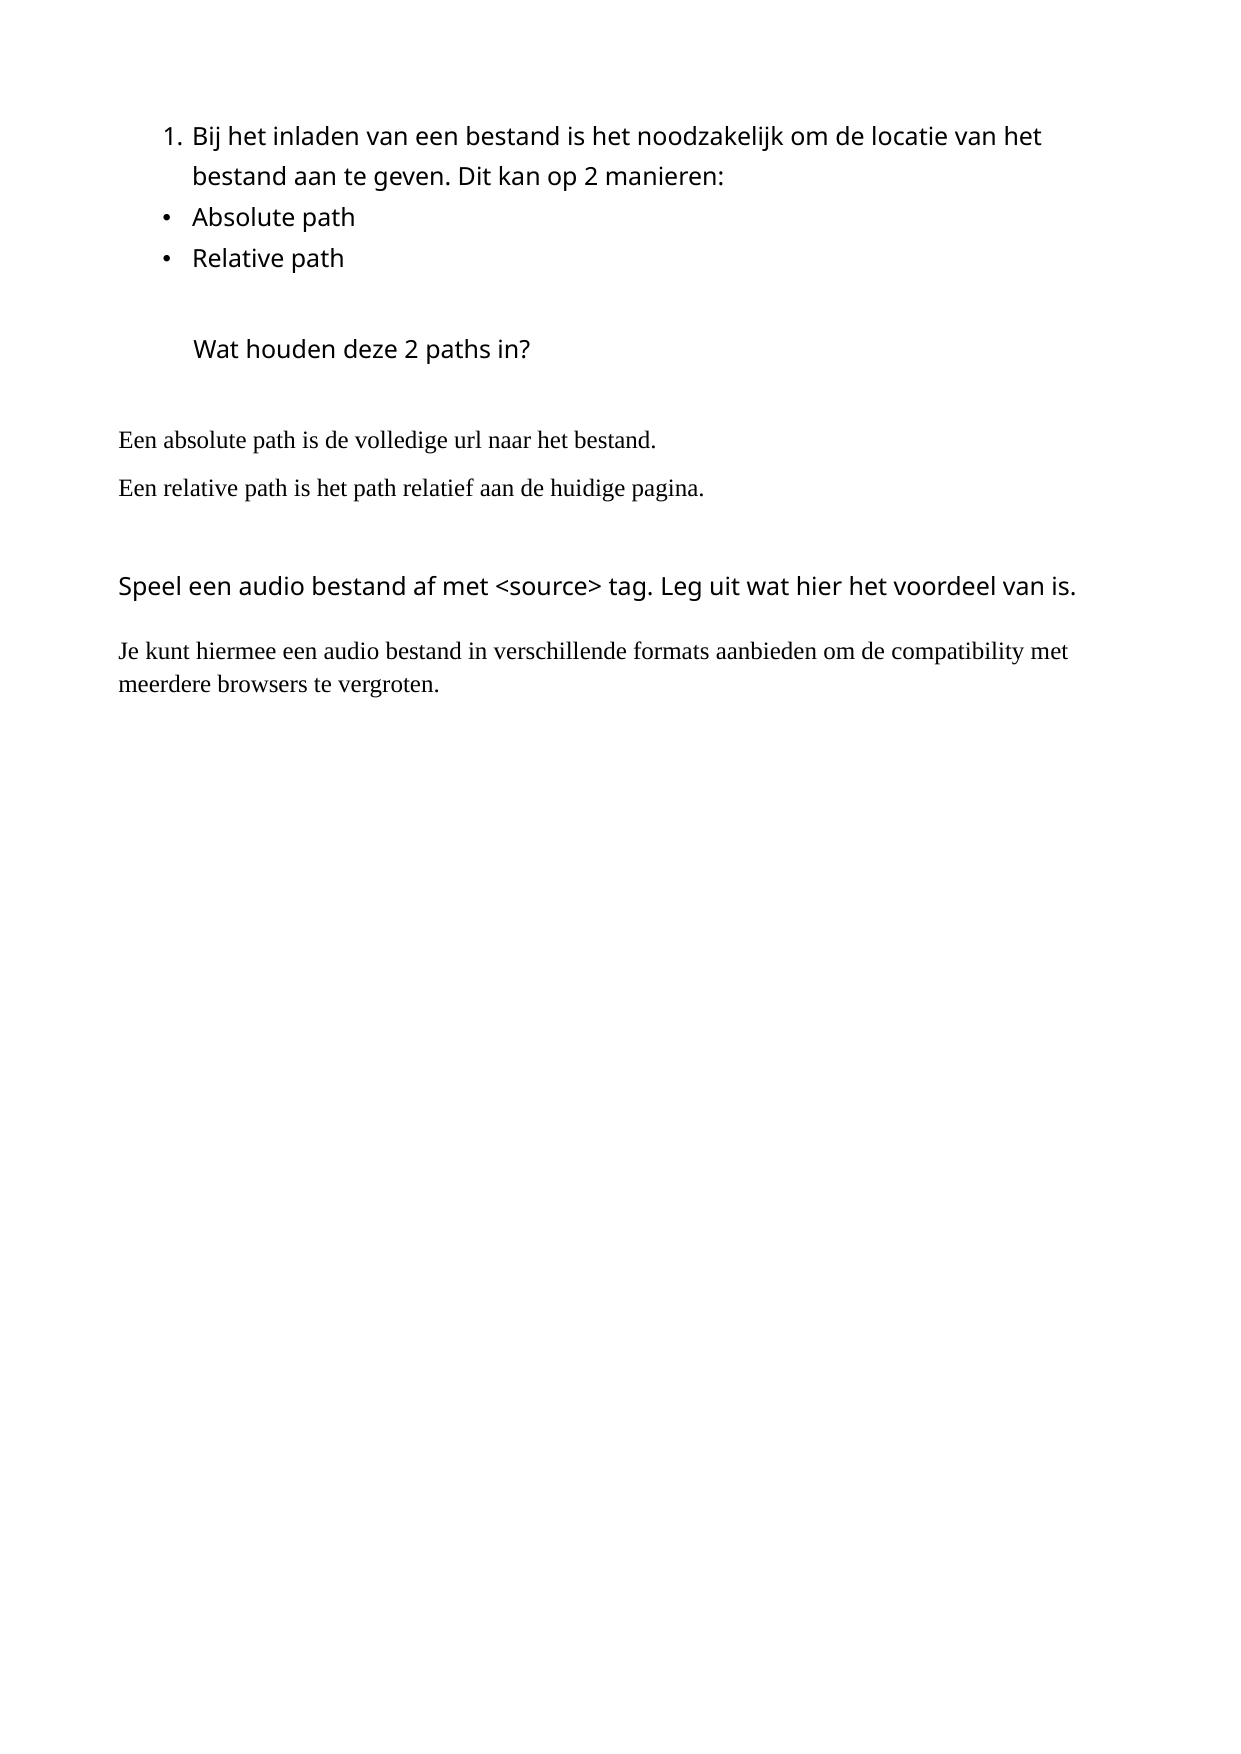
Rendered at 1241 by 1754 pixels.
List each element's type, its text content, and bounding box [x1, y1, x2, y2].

text Wat houden deze 2 paths in? [118, 331, 1122, 366]
text Je kunt hiermee een audio bestand in verschillende formats aanbieden om de compatibility met meerdere browsers te vergroten. [118, 636, 1122, 698]
list Relative path [162, 241, 1122, 275]
text Een relative path is het path relatief aan de huidige pagina. [118, 473, 1122, 502]
list Absolute path [162, 200, 1122, 234]
text Een absolute path is de volledige url naar het bestand. [118, 392, 1122, 454]
text Speel een audio bestand af met <source> tag. Leg uit wat hier het voordeel van is. [118, 568, 1122, 636]
list Bij het inladen van een bestand is het noodzakelijk om de locatie van het bestand aan te geven. Dit kan op 2 manieren: [162, 118, 1122, 193]
